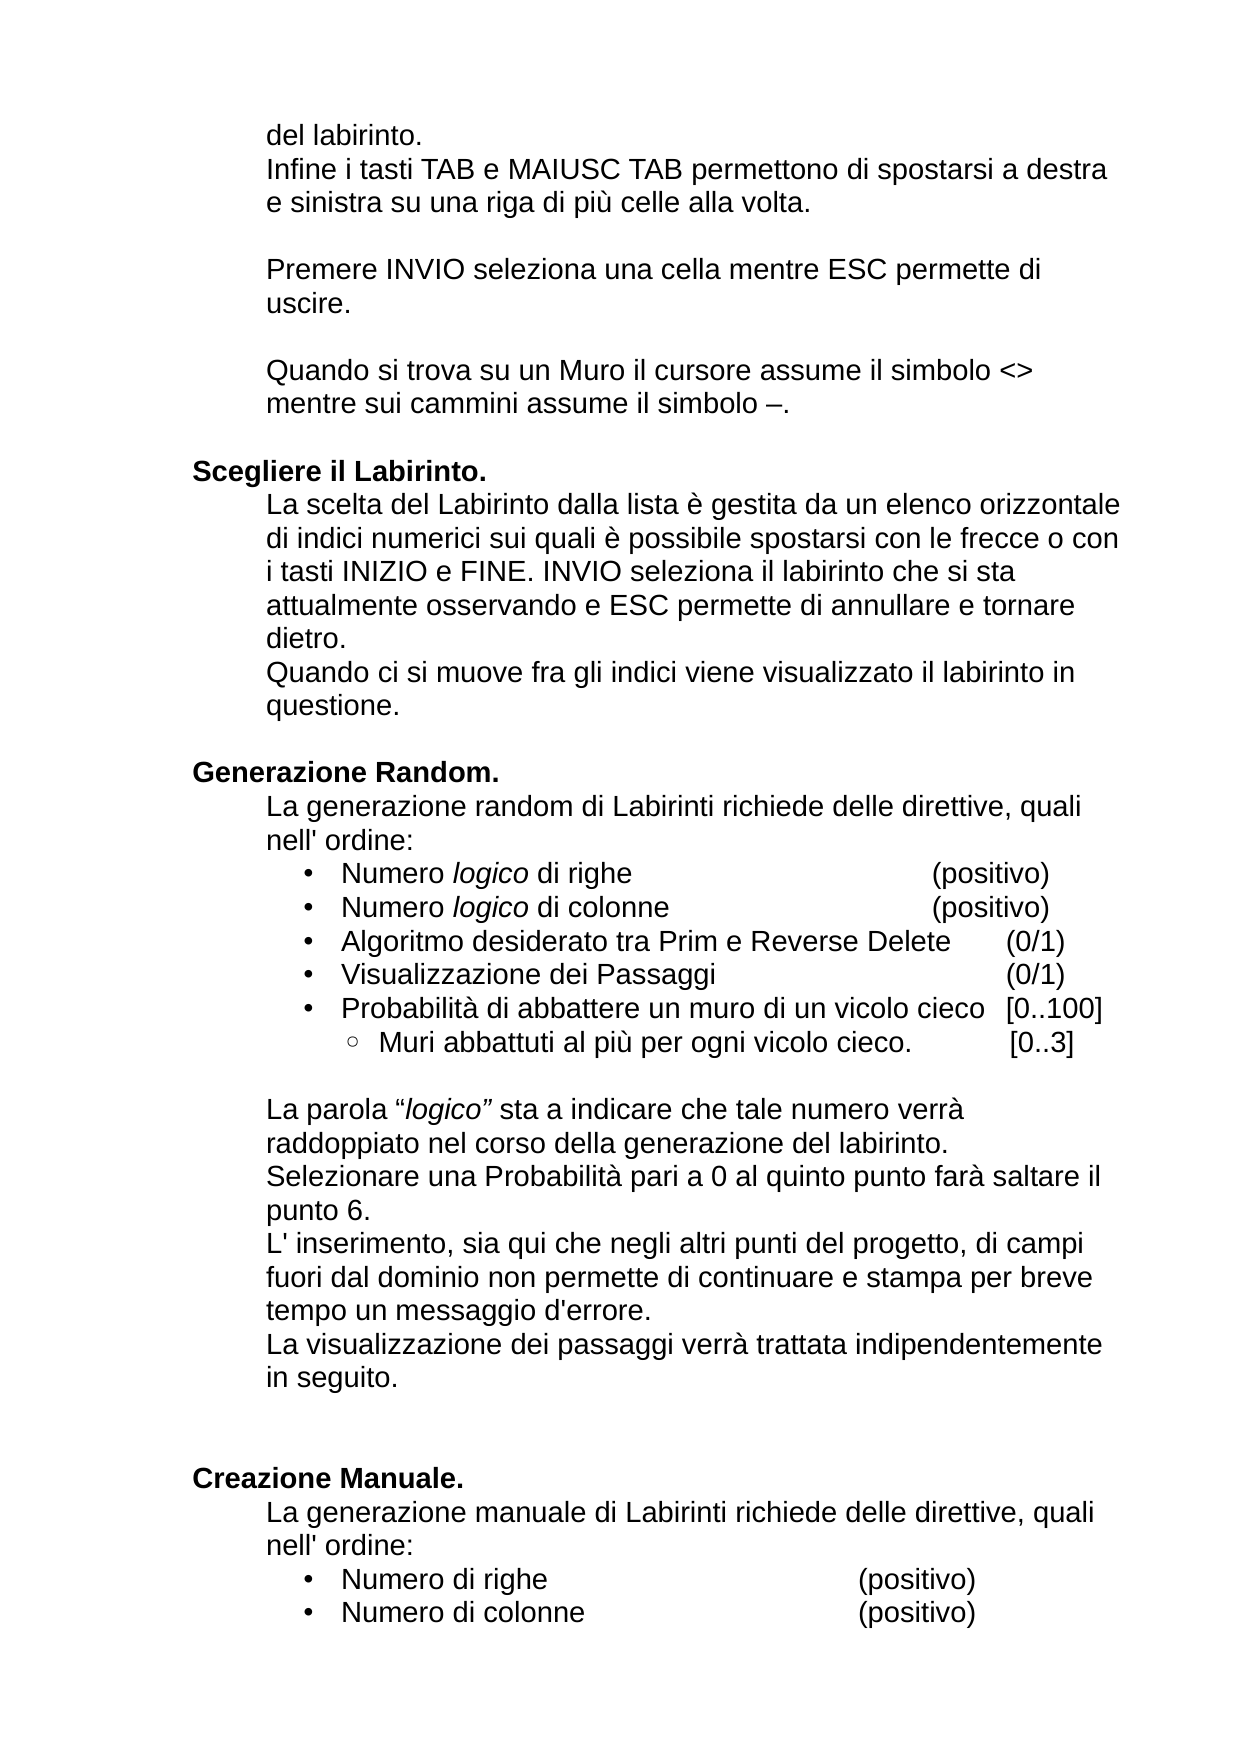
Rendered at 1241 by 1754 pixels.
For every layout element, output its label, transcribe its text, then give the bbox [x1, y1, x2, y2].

list Numero logico di colonne (positivo) [303, 890, 1122, 923]
text Quando ci si muove fra gli indici viene visualizzato il labirinto in questione. [266, 655, 1122, 722]
text L' inserimento, sia qui che negli altri punti del progetto, di campi fuori dal dominio non permette di continuare e stampa per breve tempo un messaggio d'errore. [266, 1226, 1122, 1327]
list Algoritmo desiderato tra Prim e Reverse Delete (0/1) [303, 923, 1122, 957]
text La scelta del Labirinto dalla lista è gestita da un elenco orizzontale di indici numerici sui quali è possibile spostarsi con le frecce o con i tasti INIZIO e FINE. INVIO seleziona il labirinto che si sta attualmente osservando e ESC permette di annullare e tornare dietro. [266, 487, 1122, 655]
list Numero logico di righe (positivo) [303, 856, 1122, 890]
list Numero di colonne (positivo) [303, 1595, 1122, 1629]
text Scegliere il Labirinto. [192, 453, 1122, 487]
text Generazione Random. [192, 755, 1122, 789]
text La generazione manuale di Labirinti richiede delle direttive, quali nell' ordine: [266, 1494, 1122, 1562]
text La generazione random di Labirinti richiede delle direttive, quali nell' ordine: [266, 789, 1122, 856]
list Muri abbattuti al più per ogni vicolo cieco. [0..3] [341, 1025, 1122, 1058]
text La visualizzazione dei passaggi verrà trattata indipendentemente in seguito. [266, 1327, 1122, 1394]
text Infine i tasti TAB e MAIUSC TAB permettono di spostarsi a destra e sinistra su una riga di più celle alla volta. [266, 152, 1122, 219]
text Quando si trova su un Muro il cursore assume il simbolo <> mentre sui cammini assume il simbolo –. [266, 353, 1122, 420]
text del labirinto. [266, 118, 1122, 152]
text Creazione Manuale. [192, 1461, 1122, 1494]
text La parola “logico” sta a indicare che tale numero verrà raddoppiato nel corso della generazione del labirinto. [266, 1092, 1122, 1159]
list Numero di righe (positivo) [303, 1562, 1122, 1595]
text Selezionare una Probabilità pari a 0 al quinto punto farà saltare il punto 6. [266, 1159, 1122, 1226]
text Premere INVIO seleziona una cella mentre ESC permette di uscire. [266, 252, 1122, 319]
list Probabilità di abbattere un muro di un vicolo cieco [0..100] [303, 991, 1122, 1025]
list Visualizzazione dei Passaggi (0/1) [303, 957, 1122, 991]
